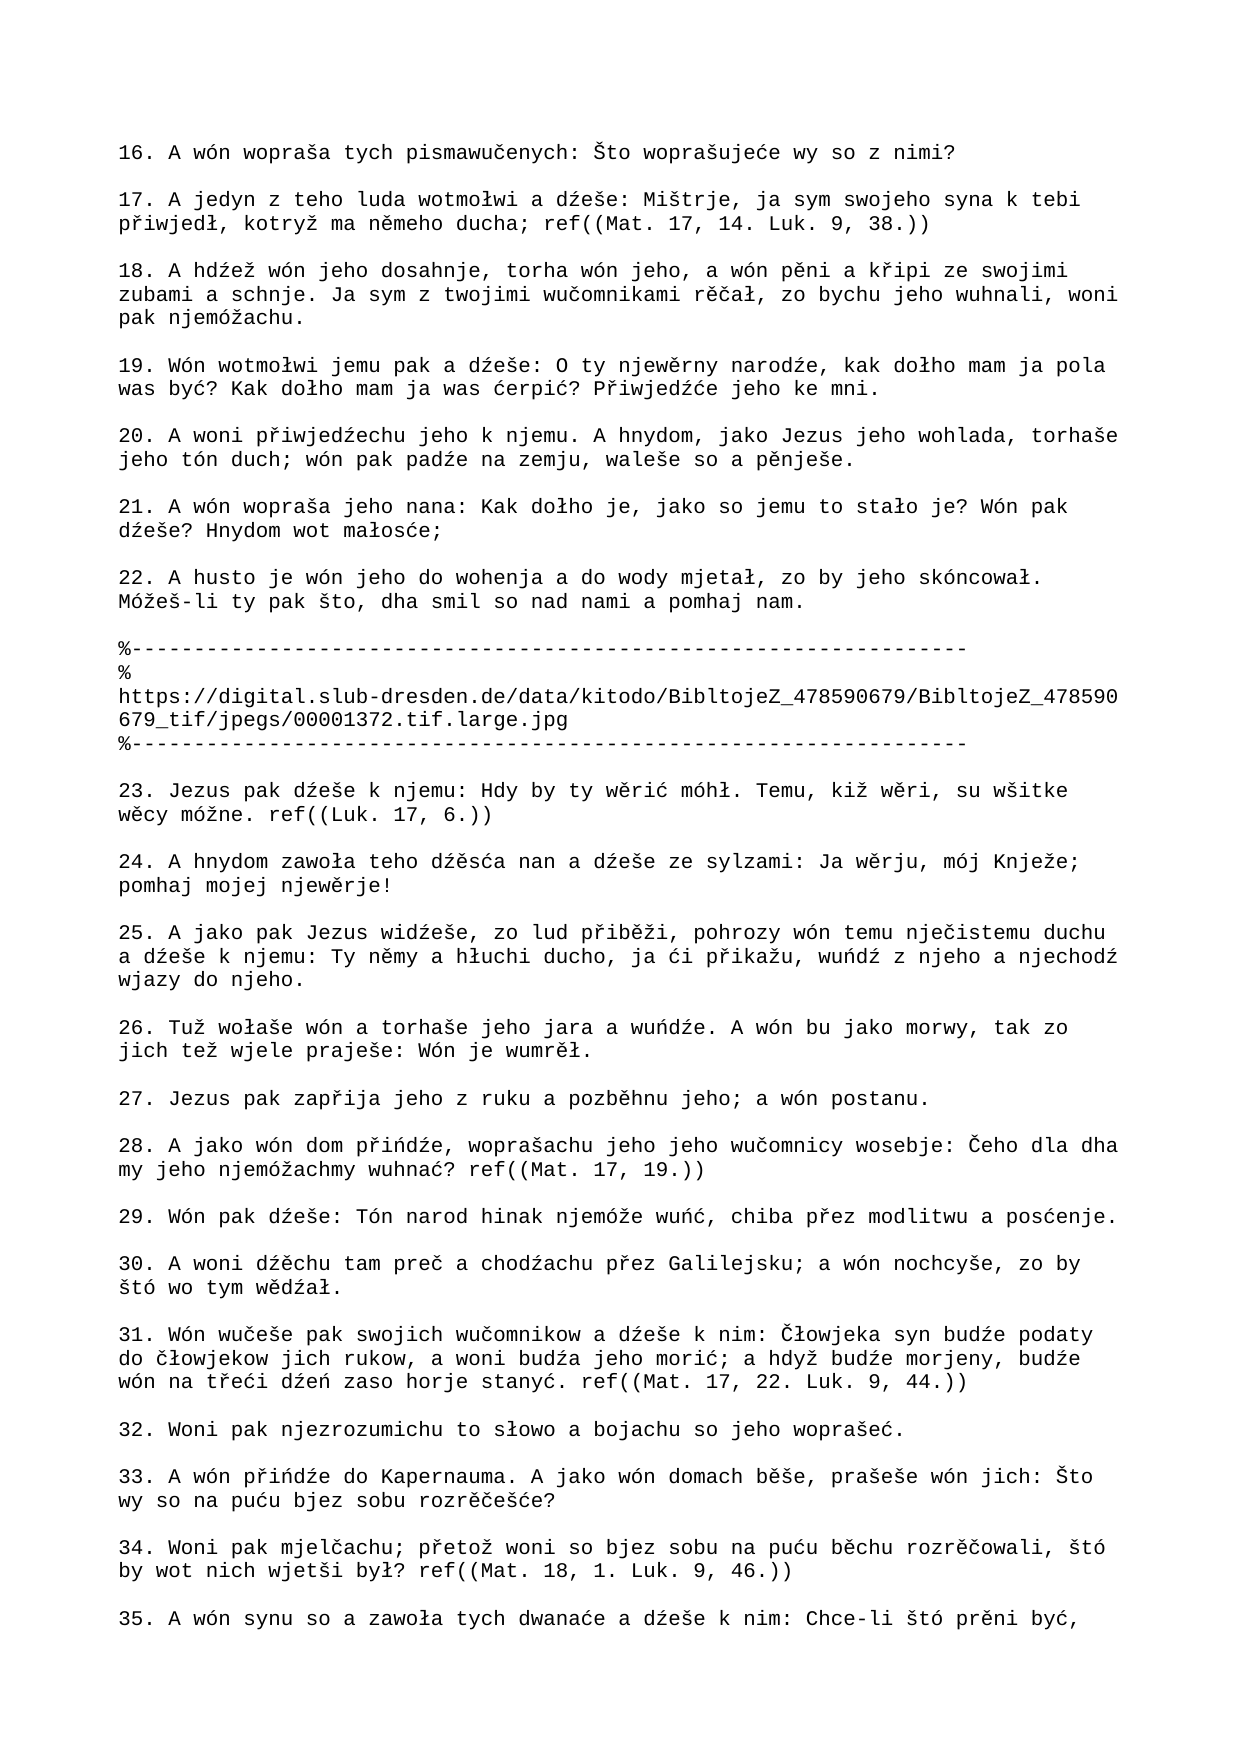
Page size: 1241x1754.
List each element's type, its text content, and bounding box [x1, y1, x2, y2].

text 25. A jako pak Jezus widźeše, zo lud přiběži, pohrozy wón temu nječistemu duchu a dźeše k njemu: Ty němy a hłuchi ducho, ja ći přikažu, wuńdź z njeho a njechodź wjazy do njeho. [118, 922, 1122, 993]
text 21. A wón wopraša jeho nana: Kak dołho je, jako so jemu to stało je? Wón pak dźeše? Hnydom wot małosće; [118, 496, 1122, 544]
text 31. Wón wučeše pak swojich wučomnikow a dźeše k nim: Čłowjeka syn budźe podaty do čłowjekow jich rukow, a woni budźa jeho morić; a hdyž budźe morjeny, budźe wón na třeći dźeń zaso horje stanyć. ref((Mat. 17, 22. Luk. 9, 44.)) [118, 1324, 1122, 1395]
text 26. Tuž wołaše wón a torhaše jeho jara a wuńdźe. A wón bu jako morwy, tak zo jich tež wjele praješe: Wón je wumrěł. [118, 1017, 1122, 1064]
text 16. A wón wopraša tych pismawučenych: Što woprašujeće wy so z nimi? [118, 142, 1122, 165]
text 19. Wón wotmołwi jemu pak a dźeše: O ty njewěrny narodźe, kak dołho mam ja pola was być? Kak dołho mam ja was ćerpić? Přiwjedźće jeho ke mni. [118, 354, 1122, 402]
text 35. A wón synu so a zawoła tych dwanaće a dźeše k nim: Chce-li štó prěni być, [118, 1608, 1122, 1631]
text 32. Woni pak njezrozumichu to słowo a bojachu so jeho woprašeć. [118, 1419, 1122, 1442]
text 30. A woni dźěchu tam preč a chodźachu přez Galilejsku; a wón nochcyše, zo by štó wo tym wědźał. [118, 1253, 1122, 1300]
text 24. A hnydom zawoła teho dźěsća nan a dźeše ze sylzami: Ja wěrju, mój Knježe; pomhaj mojej njewěrje! [118, 851, 1122, 898]
text 33. A wón přińdźe do Kapernauma. A jako wón domach běše, prašeše wón jich: Što wy so na puću bjez sobu rozrěčešće? [118, 1466, 1122, 1513]
text 18. A hdźež wón jeho dosahnje, torha wón jeho, a wón pěni a křipi ze swojimi zubami a schnje. Ja sym z twojimi wučomnikami rěčał, zo bychu jeho wuhnali, woni pak njemóžachu. [118, 260, 1122, 331]
text 17. A jedyn z teho luda wotmołwi a dźeše: Mištrje, ja sym swojeho syna k tebi přiwjedł, kotryž ma němeho ducha; ref((Mat. 17, 14. Luk. 9, 38.)) [118, 189, 1122, 236]
text % https://digital.slub-dresden.de/data/kitodo/BibltojeZ_478590679/BibltojeZ_478590679_tif/jpegs/00001372.tif.large.jpg %------------------------------------------------------------------- [118, 662, 1122, 757]
text 34. Woni pak mjelčachu; přetož woni so bjez sobu na puću běchu rozrěčowali, štó by wot nich wjetši był? ref((Mat. 18, 1. Luk. 9, 46.)) [118, 1537, 1122, 1584]
text 23. Jezus pak dźeše k njemu: Hdy by ty wěrić móhł. Temu, kiž wěri, su wšitke wěcy móžne. ref((Luk. 17, 6.)) [118, 780, 1122, 827]
text 28. A jako wón dom přińdźe, woprašachu jeho jeho wučomnicy wosebje: Čeho dla dha my jeho njemóžachmy wuhnać? ref((Mat. 17, 19.)) [118, 1135, 1122, 1182]
text %------------------------------------------------------------------- [118, 638, 1122, 662]
text 20. A woni přiwjedźechu jeho k njemu. A hnydom, jako Jezus jeho wohlada, torhaše jeho tón duch; wón pak padźe na zemju, waleše so a pěnješe. [118, 426, 1122, 473]
text 22. A husto je wón jeho do wohenja a do wody mjetał, zo by jeho skóncował. Móžeš-li ty pak što, dha smil so nad nami a pomhaj nam. [118, 567, 1122, 615]
text 29. Wón pak dźeše: Tón narod hinak njemóže wuńć, chiba přez modlitwu a posćenje. [118, 1206, 1122, 1229]
text 27. Jezus pak zapřija jeho z ruku a pozběhnu jeho; a wón postanu. [118, 1088, 1122, 1111]
